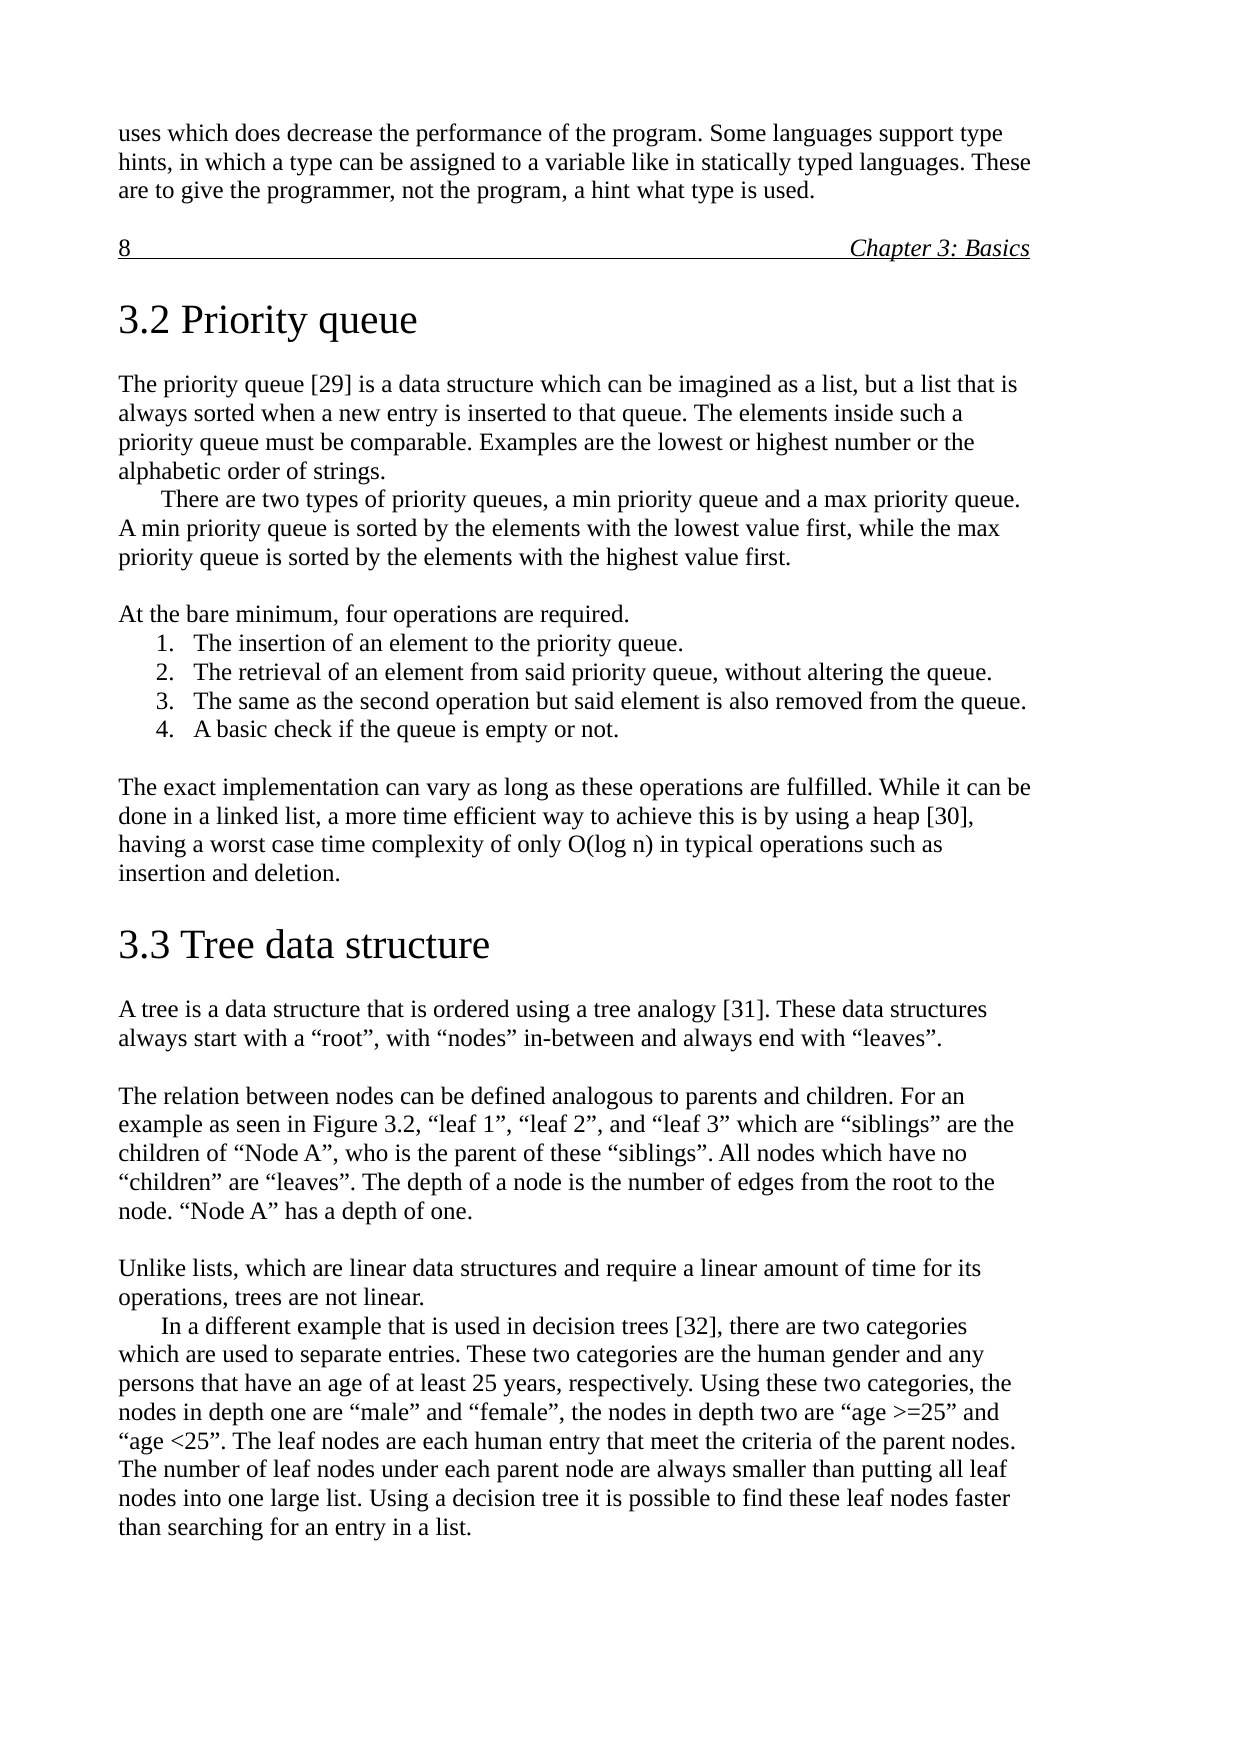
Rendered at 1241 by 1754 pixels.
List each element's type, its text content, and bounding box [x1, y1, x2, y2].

list A basic check if the queue is empty or not. [156, 714, 1033, 743]
list The retrieval of an element from said priority queue, without altering the queue. [156, 657, 1033, 686]
text The relation between nodes can be defined analogous to parents and children. For an example as seen in Figure 3.2, “leaf 1”, “leaf 2”, and “leaf 3” which are “siblings” are the children of “Node A”, who is the parent of these “siblings”. All nodes which have no “children” are “leaves”. The depth of a node is the number of edges from the root to the node. “Node A” has a depth of one. [118, 1081, 1033, 1224]
text The exact implementation can vary as long as these operations are fulfilled. While it can be done in a linked list, a more time efficient way to achieve this is by using a heap [30], having a worst case time complexity of only O(log n) in typical operations such as insertion and deletion. [118, 772, 1033, 887]
text There are two types of priority queues, a min priority queue and a max priority queue. A min priority queue is sorted by the elements with the lowest value first, while the max priority queue is sorted by the elements with the highest value first. [118, 484, 1033, 571]
text A tree is a data structure that is ordered using a tree analogy [31]. These data structures always start with a “root”, with “nodes” in-between and always end with “leaves”. [118, 994, 1033, 1052]
text In a different example that is used in decision trees [32], there are two categories which are used to separate entries. These two categories are the human gender and any persons that have an age of at least 25 years, respectively. Using these two categories, the nodes in depth one are “male” and “female”, the nodes in depth two are “age >=25” and “age <25”. The leaf nodes are each human entry that meet the criteria of the parent nodes. The number of leaf nodes under each parent node are always smaller than putting all leaf nodes into one large list. Using a decision tree it is possible to find these leaf nodes faster than searching for an entry in a list. [118, 1311, 1033, 1541]
list The insertion of an element to the priority queue. [156, 628, 1033, 657]
text The priority queue [29] is a data structure which can be imagined as a list, but a list that is always sorted when a new entry is inserted to that queue. The elements inside such a priority queue must be comparable. Examples are the lowest or highest number or the alphabetic order of strings. [118, 369, 1033, 484]
subtitle 3.3 Tree data structure [118, 920, 1033, 968]
text At the bare minimum, four operations are required. [118, 599, 1033, 628]
text 8 Chapter 3: Basics [118, 233, 1033, 262]
list The same as the second operation but said element is also removed from the queue. [156, 686, 1033, 714]
text uses which does decrease the performance of the program. Some languages support type hints, in which a type can be assigned to a variable like in statically typed languages. These are to give the programmer, not the program, a hint what type is used. [118, 118, 1033, 204]
text Unlike lists, which are linear data structures and require a linear amount of time for its operations, trees are not linear. [118, 1253, 1033, 1311]
subtitle 3.2 Priority queue [118, 295, 1033, 343]
